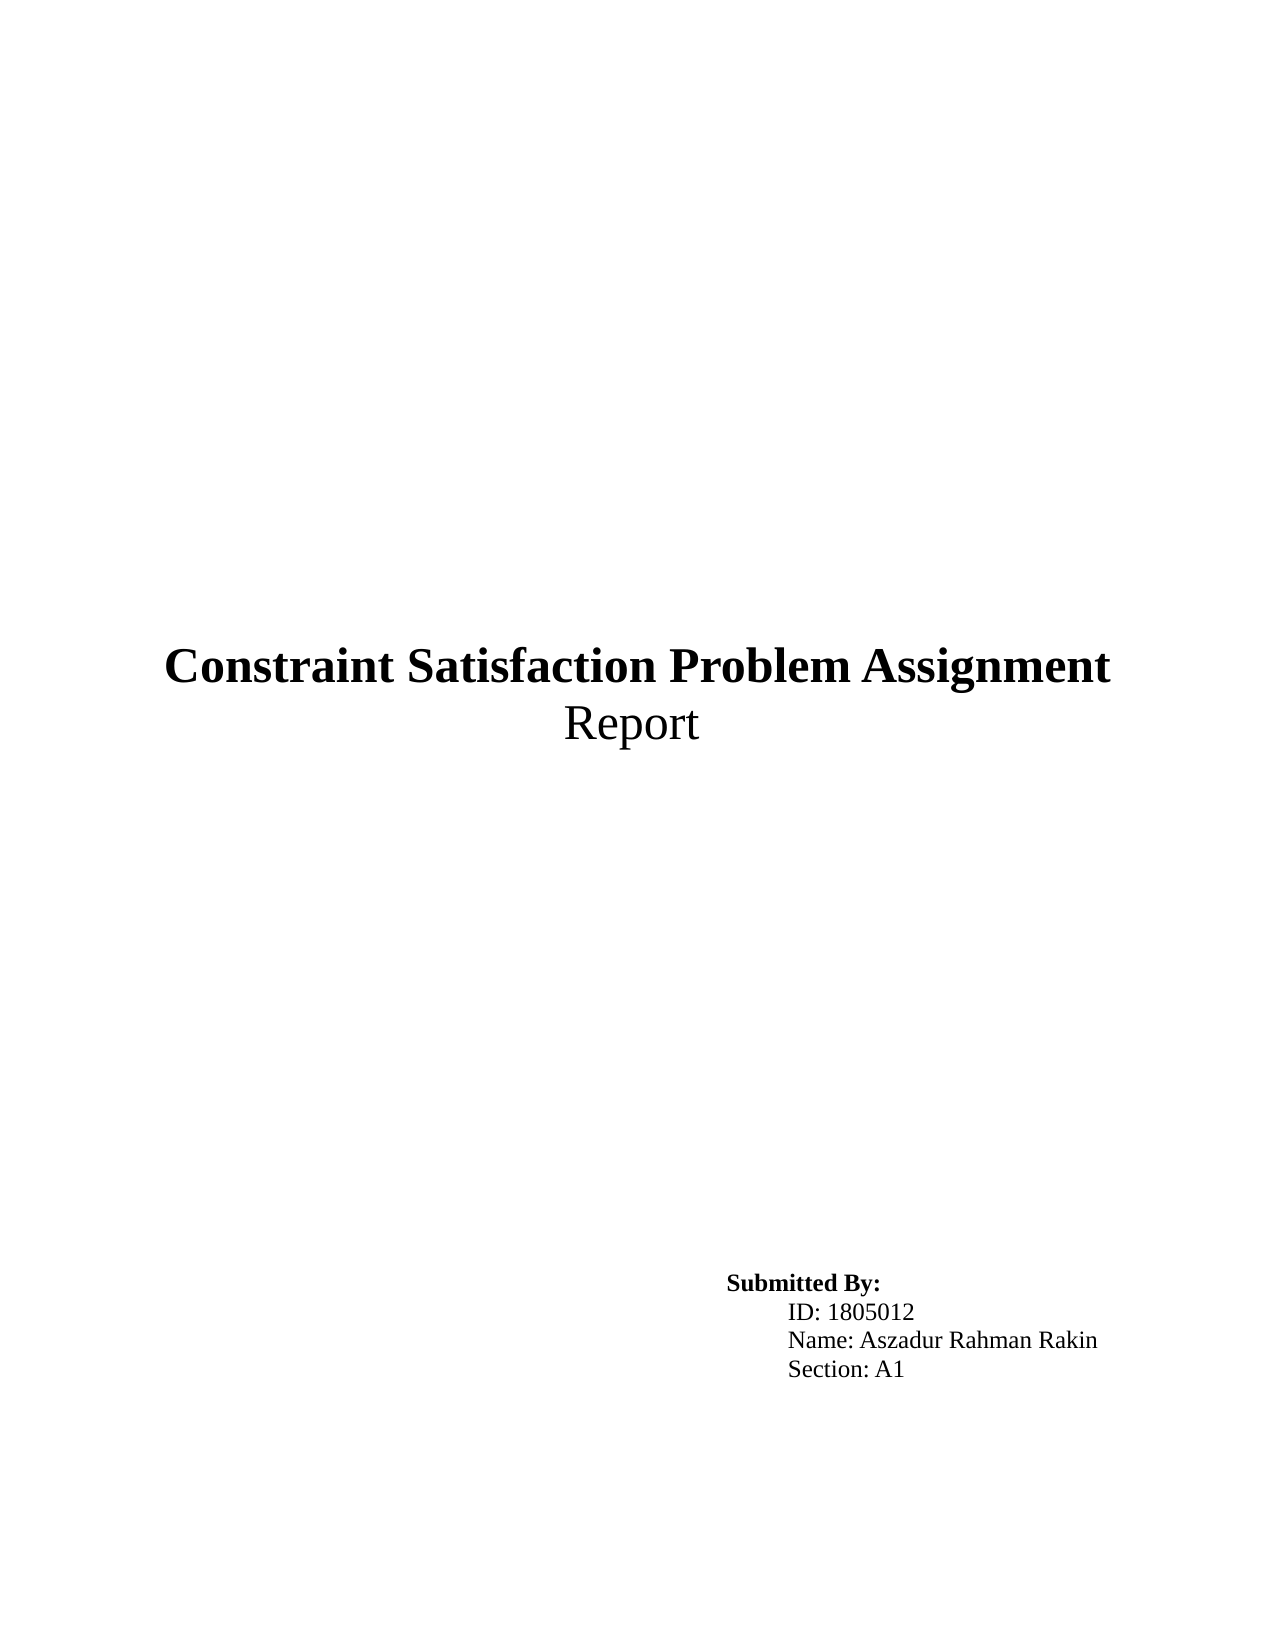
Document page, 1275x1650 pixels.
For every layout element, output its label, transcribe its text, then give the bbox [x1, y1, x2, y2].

text ID: 1805012 [118, 1297, 1157, 1326]
text Constraint Satisfaction Problem Assignment [118, 636, 1157, 693]
text Report [118, 693, 1157, 751]
text Name: Aszadur Rahman Rakin [118, 1326, 1157, 1354]
text Section: A1 [118, 1354, 1157, 1383]
text Submitted By: [118, 1268, 1157, 1297]
